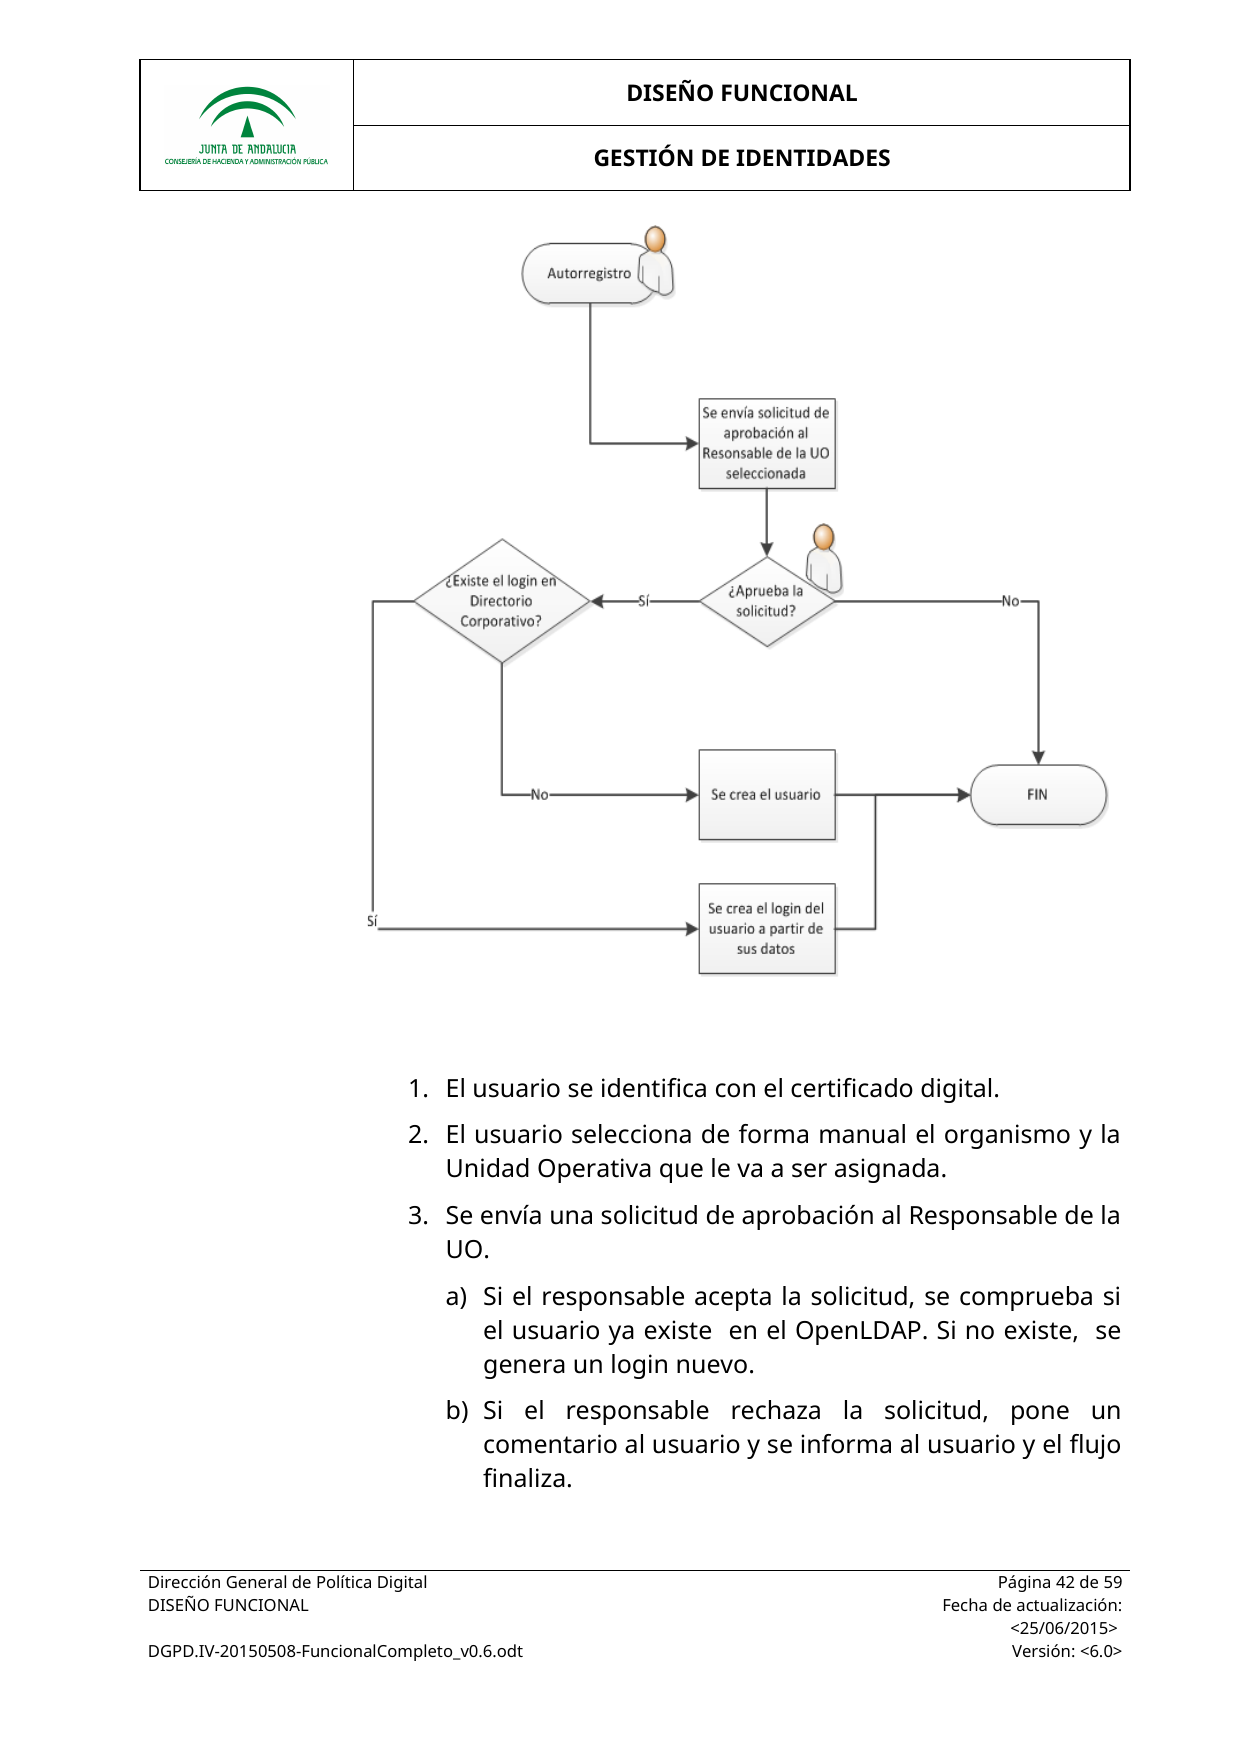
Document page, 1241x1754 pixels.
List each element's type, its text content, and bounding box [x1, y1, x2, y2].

picture [367, 219, 1109, 978]
picture [164, 85, 330, 165]
list El usuario se identifica con el certificado digital. [408, 1071, 1122, 1104]
list Se envía una solicitud de aprobación al Responsable de la UO. [408, 1198, 1122, 1266]
list El usuario selecciona de forma manual el organismo y la Unidad Operativa que le va a ser asignada. [408, 1117, 1122, 1185]
list Si el responsable rechaza la solicitud, pone un comentario al usuario y se informa al usuario y el flujo finaliza. [445, 1393, 1122, 1495]
list Si el responsable acepta la solicitud, se comprueba si el usuario ya existe en el OpenLDAP. Si no existe, se genera un login nuevo. [445, 1278, 1122, 1381]
